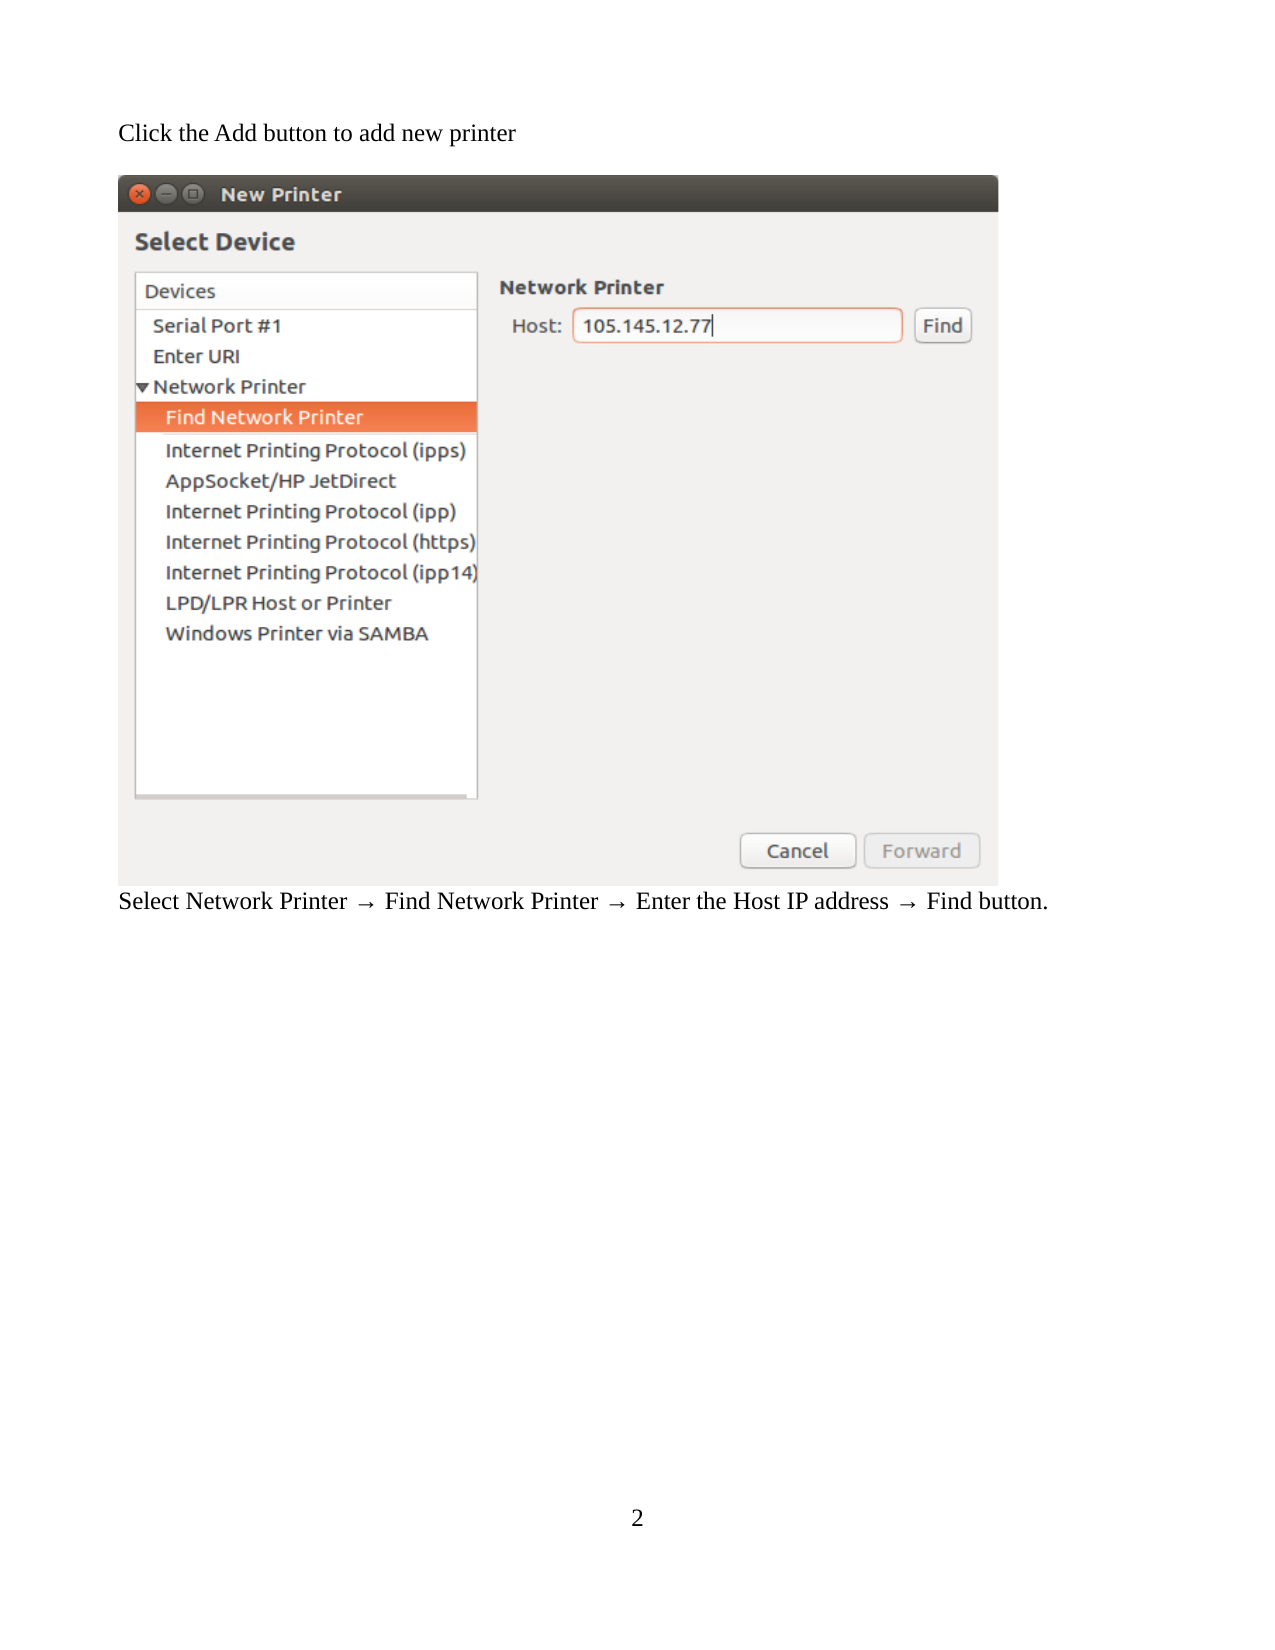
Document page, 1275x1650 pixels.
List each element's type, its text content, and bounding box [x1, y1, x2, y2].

picture [118, 175, 999, 886]
text Click the Add button to add new printer [118, 118, 1157, 147]
text Select Network Printer → Find Network Printer → Enter the Host IP address → Find button. [118, 176, 1157, 914]
